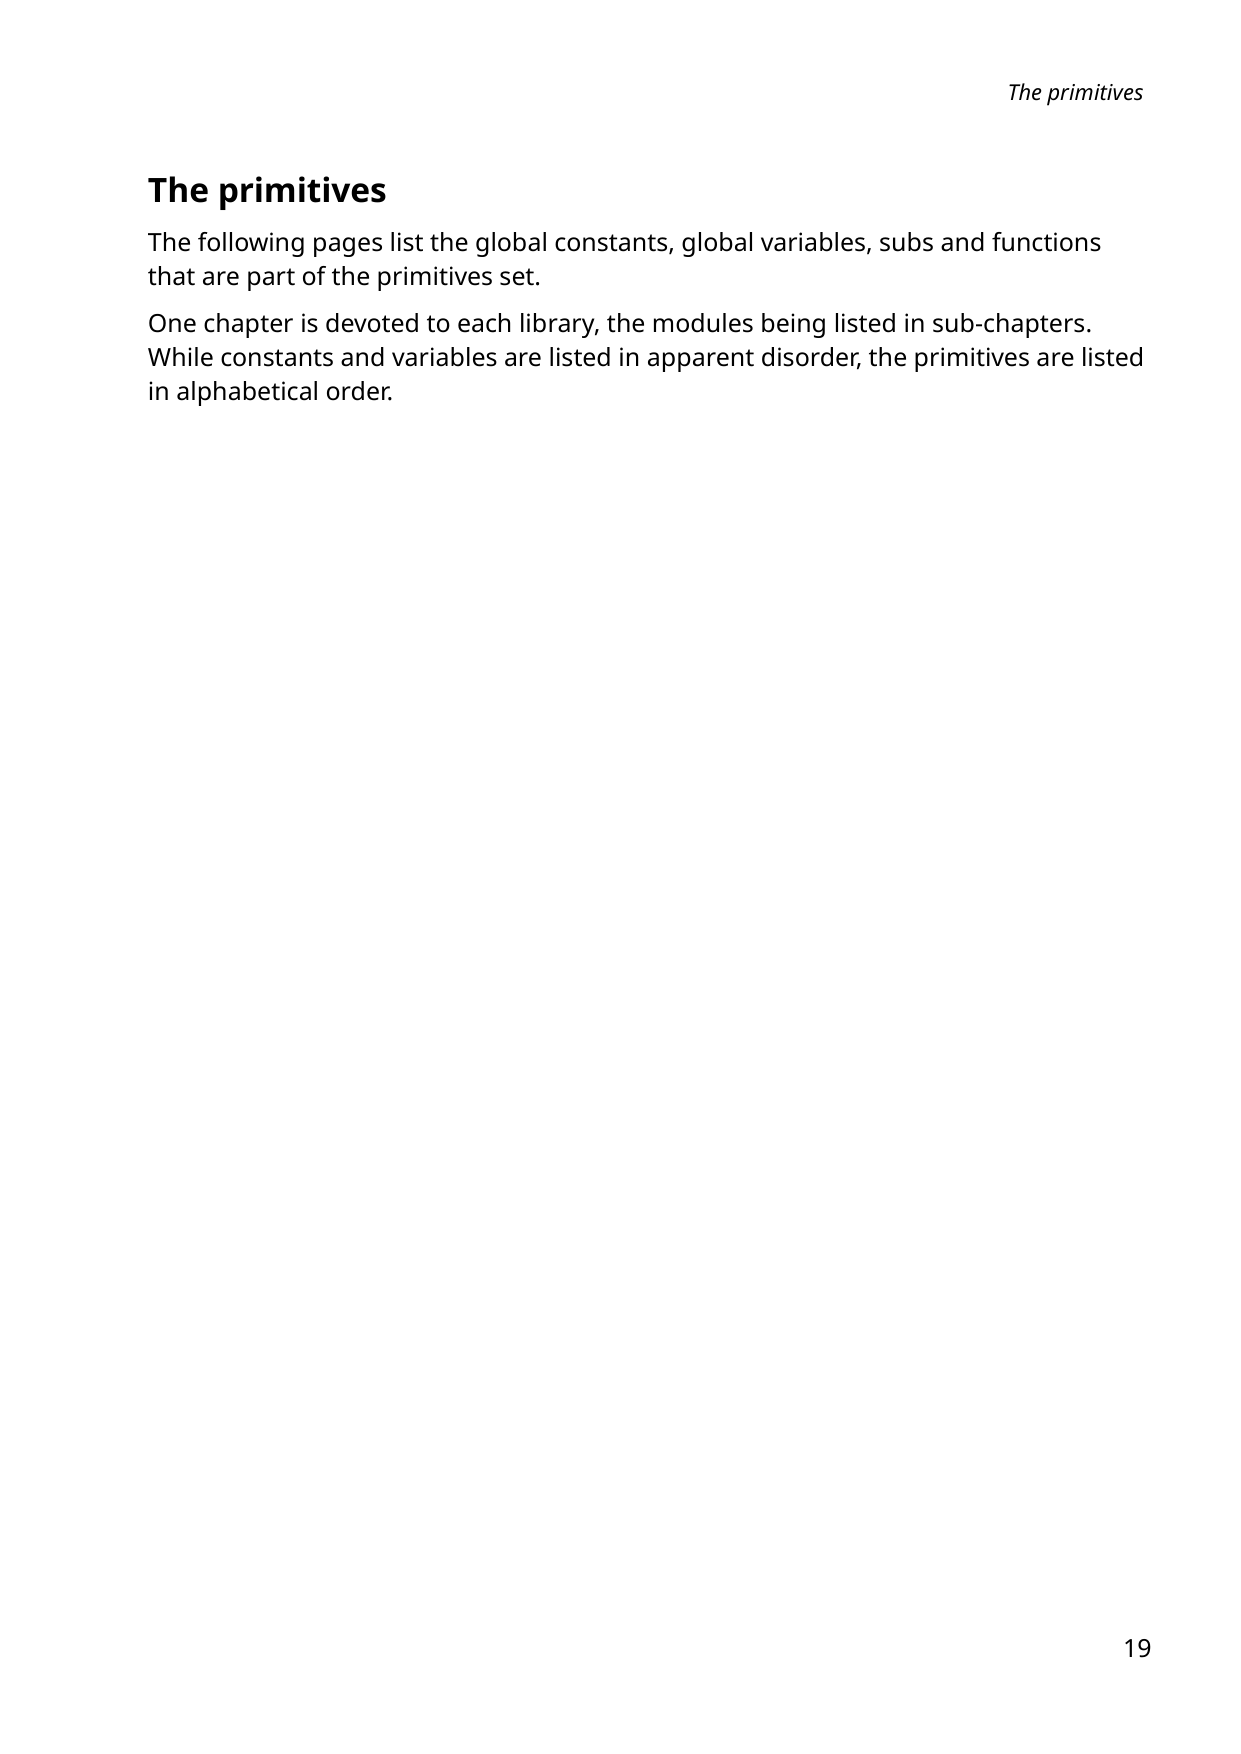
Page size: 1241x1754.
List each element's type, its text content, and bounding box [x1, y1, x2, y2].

subtitle The primitives [148, 167, 1152, 213]
text One chapter is devoted to each library, the modules being listed in sub-chapters. While constants and variables are listed in apparent disorder, the primitives are listed in alphabetical order. [148, 306, 1152, 408]
text The following pages list the global constants, global variables, subs and functions that are part of the primitives set. [148, 225, 1152, 293]
